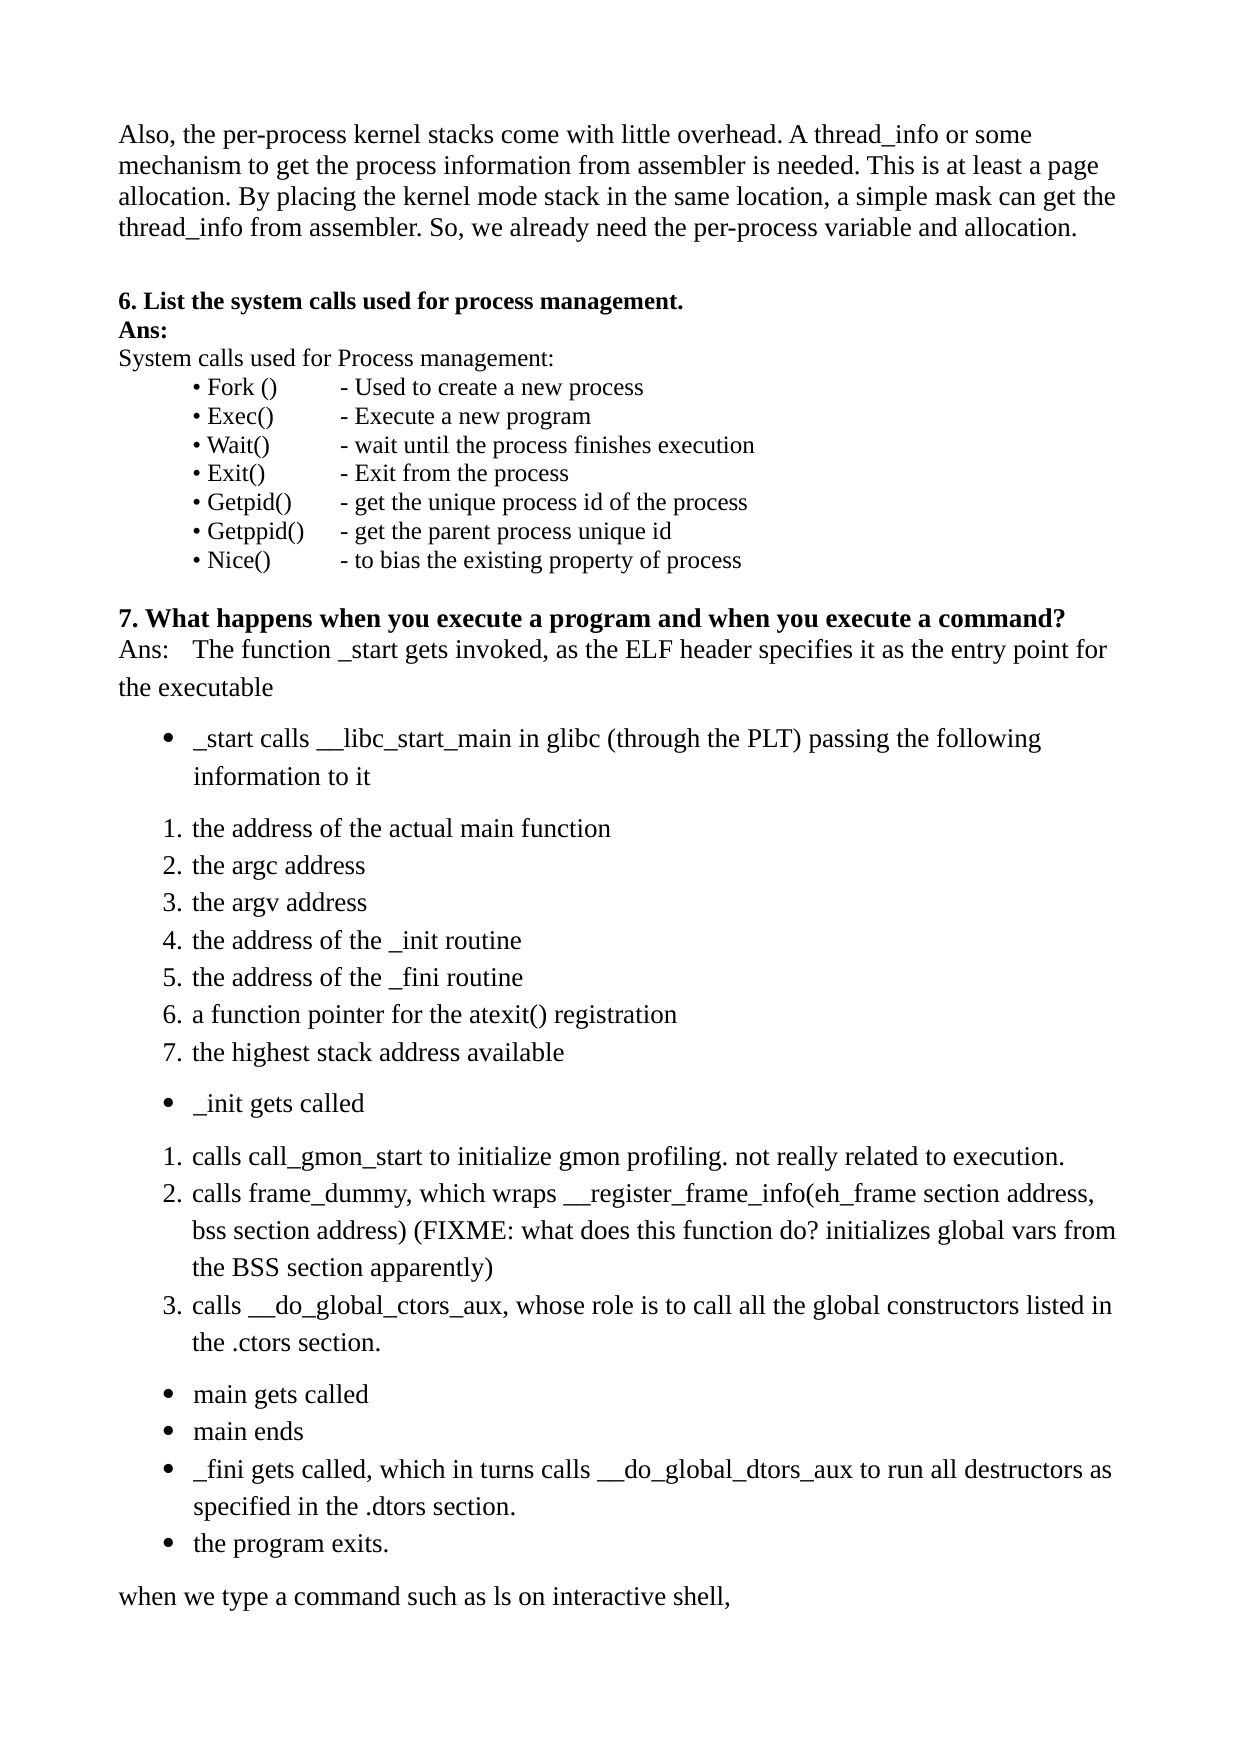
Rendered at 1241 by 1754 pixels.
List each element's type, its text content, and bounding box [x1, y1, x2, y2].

list the address of the _init routine [162, 924, 1122, 955]
list a function pointer for the atexit() registration [162, 998, 1122, 1029]
list main ends [164, 1415, 1122, 1447]
list the address of the _fini routine [162, 961, 1122, 992]
text Ans: The function _start gets invoked, as the ELF header specifies it as the entry point for the executable [118, 633, 1122, 702]
text Ans: [118, 315, 1122, 343]
text 7. What happens when you execute a program and when you execute a command? [118, 602, 1122, 633]
list the argv address [162, 886, 1122, 918]
text System calls used for Process management: • Fork () - Used to create a new process • Exec() - Execute a new program • Wait() - wait until the process finishes execution • Exit() - Exit from the process • Getpid() - get the unique process id of the process • Getppid() - get the parent process unique id • Nice() - to bias the existing property of process [118, 343, 1122, 573]
list the highest stack address available [162, 1036, 1122, 1067]
list the address of the actual main function [162, 812, 1122, 843]
text Also, the per-process kernel stacks come with little overhead. A thread_info or some mechanism to get the process information from assembler is needed. This is at least a page allocation. By placing the kernel mode stack in the same location, a simple mask can get the thread_info from assembler. So, we already need the per-process variable and allocation. [118, 118, 1122, 243]
text 6. List the system calls used for process management. [118, 286, 1122, 315]
list the argc address [162, 849, 1122, 880]
list calls __do_global_ctors_aux, whose role is to call all the global constructors listed in the .ctors section. [162, 1289, 1122, 1357]
list _fini gets called, which in turns calls __do_global_dtors_aux to run all destructors as specified in the .dtors section. [164, 1453, 1122, 1521]
list calls call_gmon_start to initialize gmon profiling. not really related to execution. [162, 1139, 1122, 1171]
list main gets called [164, 1378, 1122, 1409]
list _start calls __libc_start_main in glibc (through the PLT) passing the following information to it [164, 723, 1122, 791]
list _init gets called [164, 1087, 1122, 1119]
list calls frame_dummy, which wraps __register_frame_info(eh_frame section address, bss section address) (FIXME: what does this function do? initializes global vars from the BSS section apparently) [162, 1177, 1122, 1283]
list the program exits. [164, 1528, 1122, 1559]
text when we type a command such as ls on interactive shell, [118, 1580, 1122, 1611]
